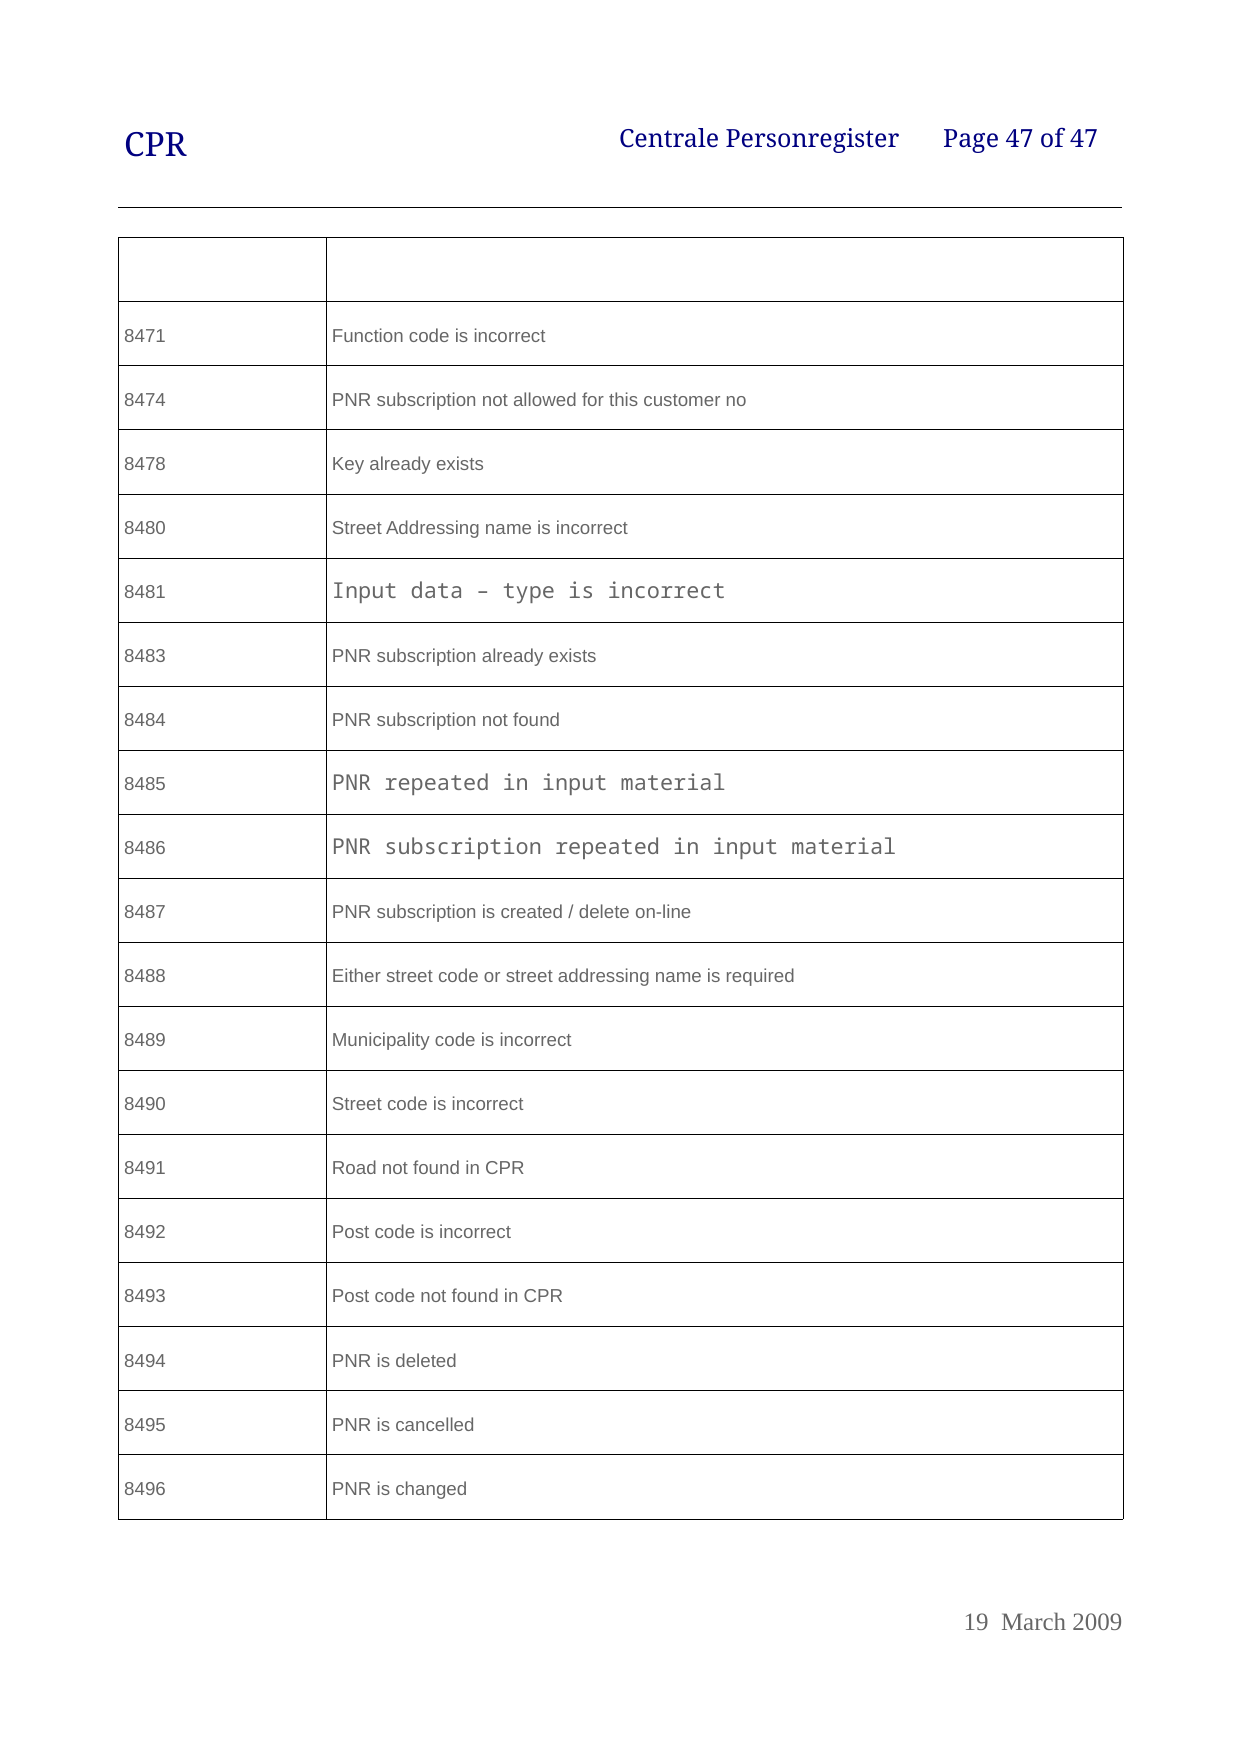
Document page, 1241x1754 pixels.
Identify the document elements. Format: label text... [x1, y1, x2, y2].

table_cell PNR subscription not found [327, 687, 1123, 750]
table_cell Either street code or street addressing name is required [327, 943, 1123, 1006]
table_cell [119, 238, 326, 301]
table_cell 8491 [119, 1135, 326, 1198]
table_cell 8478 [119, 430, 326, 493]
table_cell 8495 [119, 1391, 326, 1454]
table_cell 8494 [119, 1327, 326, 1390]
table_cell 8480 [119, 495, 326, 557]
table_cell 8490 [119, 1071, 326, 1134]
table_cell 8483 [119, 623, 326, 686]
table_cell 8488 [119, 943, 326, 1006]
table_cell 8485 [119, 751, 326, 814]
table_cell PNR repeated in input material [327, 751, 1123, 814]
table_cell Function code is incorrect [327, 302, 1123, 365]
table_cell 8487 [119, 879, 326, 942]
table_cell 8484 [119, 687, 326, 750]
table_cell 8492 [119, 1199, 326, 1262]
table_cell 8486 [119, 815, 326, 878]
table_cell 8481 [119, 559, 326, 622]
table_cell Post code is incorrect [327, 1199, 1123, 1262]
table_cell Post code not found in CPR [327, 1263, 1123, 1326]
table_cell 8493 [119, 1263, 326, 1326]
table_cell 8496 [119, 1455, 326, 1518]
table_cell Municipality code is incorrect [327, 1007, 1123, 1070]
table_cell PNR subscription is created / delete on-line [327, 879, 1123, 942]
table_cell 8489 [119, 1007, 326, 1070]
table_cell Street Addressing name is incorrect [327, 495, 1123, 557]
table_cell Street code is incorrect [327, 1071, 1123, 1134]
table_cell PNR is cancelled [327, 1391, 1123, 1454]
table_cell PNR is deleted [327, 1327, 1123, 1390]
table_cell Key already exists [327, 430, 1123, 493]
table_cell PNR subscription not allowed for this customer no [327, 366, 1123, 429]
table_cell PNR is changed [327, 1455, 1123, 1518]
table_cell PNR subscription already exists [327, 623, 1123, 686]
table_cell PNR subscription repeated in input material [327, 815, 1123, 878]
table_cell [327, 238, 1123, 301]
table_cell Road not found in CPR [327, 1135, 1123, 1198]
table_cell 8471 [119, 302, 326, 365]
table_cell Input data – type is incorrect [327, 559, 1123, 622]
table_cell 8474 [119, 366, 326, 429]
